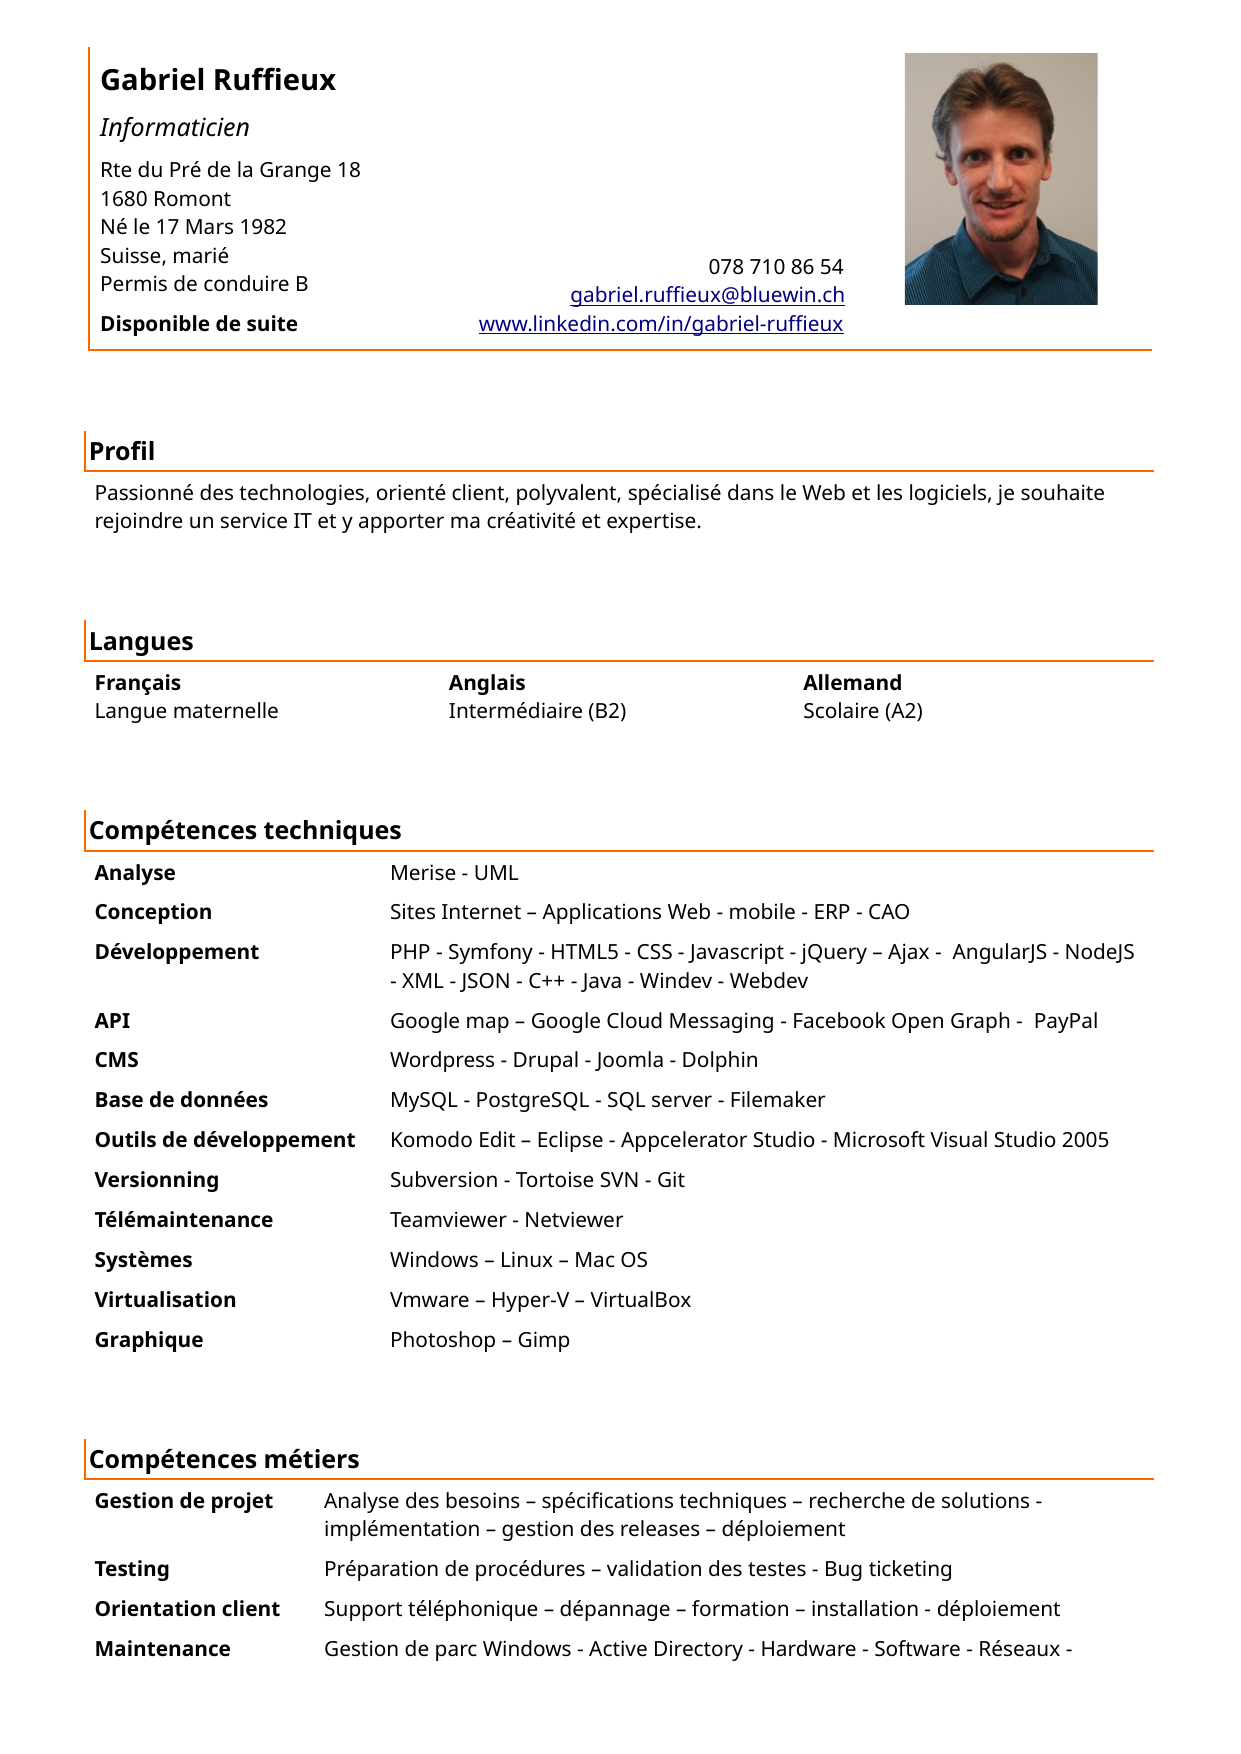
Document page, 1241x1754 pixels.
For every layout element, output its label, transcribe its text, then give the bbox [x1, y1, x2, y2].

table_header Allemand Scolaire (A2) [797, 662, 1152, 731]
table_header Analyse des besoins – spécifications techniques – recherche de solutions - implémentation – gestion des releases – déploiement [318, 1480, 1152, 1549]
table_cell Sites Internet – Applications Web - mobile - ERP - CAO [384, 892, 1151, 932]
table_cell Komodo Edit – Eclipse - Appcelerator Studio - Microsoft Visual Studio 2005 [384, 1120, 1151, 1159]
table_cell PHP - Symfony - HTML5 - CSS - Javascript - jQuery – Ajax - AngularJS - NodeJS - XML - JSON - C++ - Java - Windev - Webdev [384, 932, 1151, 1000]
table_cell Rte du Pré de la Grange 18 1680 Romont Né le 17 Mars 1982 Suisse, marié Permis de conduire B [94, 150, 437, 303]
table_cell Support téléphonique – dépannage – formation – installation - déploiement [318, 1589, 1152, 1628]
table_cell Développement [89, 932, 384, 1000]
table_header Gestion de projet [89, 1480, 318, 1549]
table_header Gabriel Ruffieux [94, 53, 437, 104]
table_cell Systèmes [89, 1239, 384, 1279]
table_header Anglais Intermédiaire (B2) [443, 662, 797, 731]
table_cell Télémaintenance [89, 1200, 384, 1239]
table_header Merise - UML [384, 852, 1151, 892]
table_cell Maintenance [89, 1629, 318, 1668]
table_cell Virtualisation [89, 1279, 384, 1319]
table_cell Vmware – Hyper-V – VirtualBox [384, 1279, 1151, 1319]
table_header [851, 47, 1152, 349]
table_cell Versionning [89, 1160, 384, 1199]
table_cell Photoshop – Gimp [384, 1319, 1151, 1359]
table_cell Gestion de parc Windows - Active Directory - Hardware - Software - Réseaux [318, 1629, 1152, 1668]
title Langues [86, 620, 1154, 660]
table_cell Testing [89, 1549, 318, 1589]
table_cell CMS [89, 1040, 384, 1080]
table_cell Wordpress - Drupal - Joomla - Dolphin [384, 1040, 1151, 1080]
table_header Français Langue maternelle [89, 662, 443, 731]
table_cell Outils de développement [89, 1120, 384, 1159]
table_cell MySQL - PostgreSQL - SQL server - Filemaker [384, 1080, 1151, 1120]
table_cell Teamviewer - Netviewer [384, 1200, 1151, 1239]
table_cell Orientation client [89, 1589, 318, 1628]
table_cell Google map – Google Cloud Messaging - Facebook Open Graph - PayPal [384, 1000, 1151, 1040]
table_cell Windows – Linux – Mac OS [384, 1239, 1151, 1279]
picture [904, 53, 1098, 305]
table_cell Conception [89, 892, 384, 932]
table_cell API [89, 1000, 384, 1040]
table_cell Base de données [89, 1080, 384, 1120]
table_header 078 710 86 54 gabriel.ruffieux@bluewin.ch www.linkedin.com/in/gabriel-ruffieux [443, 47, 851, 349]
table_cell Graphique [89, 1319, 384, 1359]
table_header Passionné des technologies, orienté client, polyvalent, spécialisé dans le Web et les logiciels, je souhaite rejoindre un service IT et y apporter ma créativité et expertise. [89, 473, 1152, 541]
title Profil [86, 431, 1154, 470]
title Compétences techniques [86, 810, 1154, 850]
table_header Analyse [89, 852, 384, 892]
title Compétences métiers [83, 1438, 1154, 1480]
table_header [90, 47, 443, 349]
table_cell Informaticien [94, 104, 437, 150]
table_cell Subversion - Tortoise SVN - Git [384, 1160, 1151, 1199]
table_cell Disponible de suite [94, 303, 437, 343]
table_cell Préparation de procédures – validation des testes - Bug ticketing [318, 1549, 1152, 1589]
